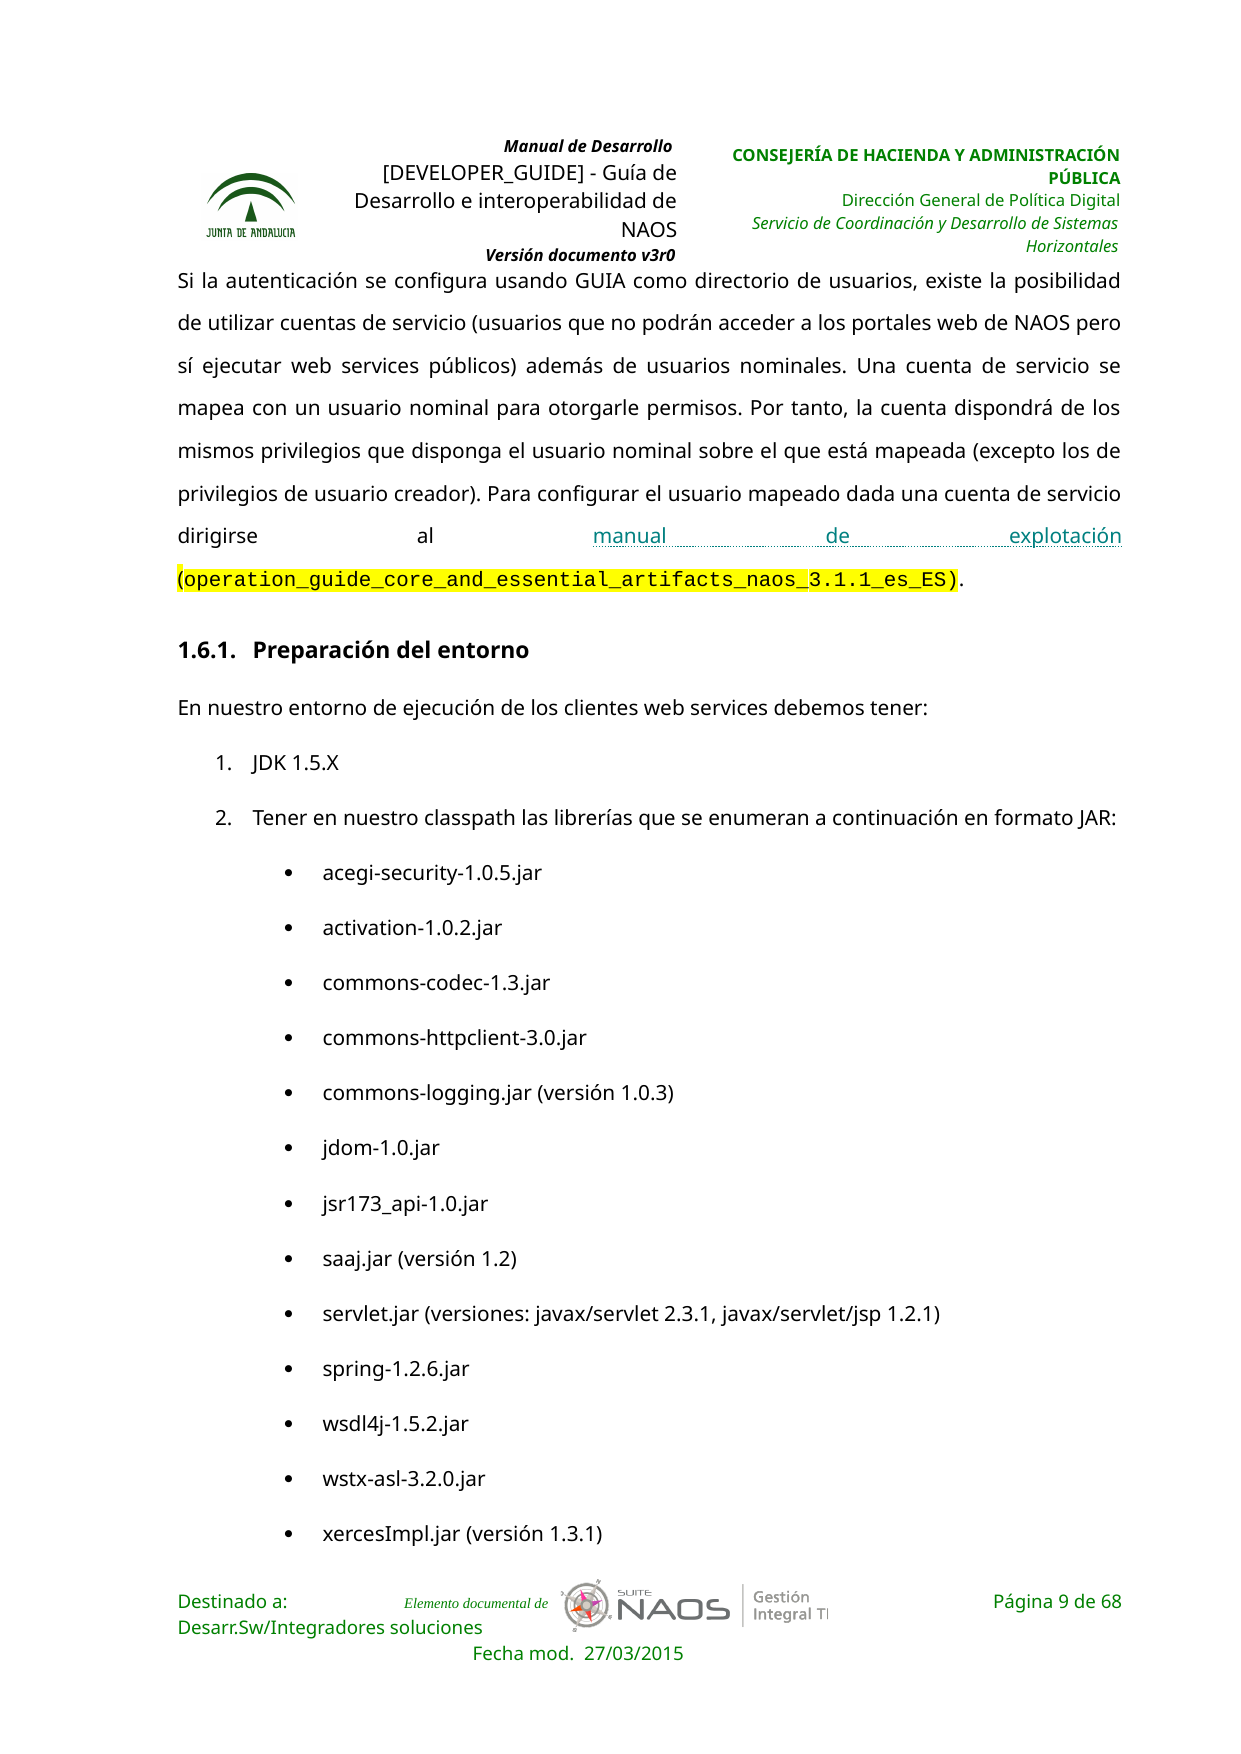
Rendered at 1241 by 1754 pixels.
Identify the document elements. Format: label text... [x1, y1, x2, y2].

list acegi-security-1.0.5.jar [285, 858, 1122, 886]
list servlet.jar (versiones: javax/servlet 2.3.1, javax/servlet/jsp 1.2.1) [285, 1299, 1122, 1327]
list activation-1.0.2.jar [285, 913, 1122, 942]
picture [560, 1579, 829, 1632]
picture [201, 173, 298, 241]
list xercesImpl.jar (versión 1.3.1) [285, 1519, 1122, 1548]
subtitle Preparación del entorno [177, 634, 1122, 665]
text Si la autenticación se configura usando GUIA como directorio de usuarios, existe la posibilidad de utilizar cuentas de servicio (usuarios que no podrán acceder a los portales web de NAOS pero sí ejecutar web services públicos) además de usuarios nominales. Una cuenta de servicio se mapea con un usuario nominal para otorgarle permisos. Por tanto, la cuenta dispondrá de los mismos privilegios que disponga el usuario nominal sobre el que está mapeada (excepto los de privilegios de usuario creador). Para configurar el usuario mapeado dada una cuenta de servicio dirigirse al manual de explotación (operation_guide_core_and_essential_artifacts_naos_3.1.1_es_ES). [177, 266, 1122, 592]
list wsdl4j-1.5.2.jar [285, 1409, 1122, 1437]
text En nuestro entorno de ejecución de los clientes web services debemos tener: [177, 693, 1122, 721]
list saaj.jar (versión 1.2) [285, 1244, 1122, 1272]
list spring-1.2.6.jar [285, 1354, 1122, 1382]
list wstx-asl-3.2.0.jar [285, 1464, 1122, 1493]
list commons-codec-1.3.jar [285, 968, 1122, 997]
list jsr173_api-1.0.jar [285, 1189, 1122, 1217]
list jdom-1.0.jar [285, 1133, 1122, 1162]
list Tener en nuestro classpath las librerías que se enumeran a continuación en formato JAR: [215, 803, 1122, 831]
list commons-httpclient-3.0.jar [285, 1023, 1122, 1052]
list commons-logging.jar (versión 1.0.3) [285, 1078, 1122, 1107]
list JDK 1.5.X [215, 748, 1122, 776]
